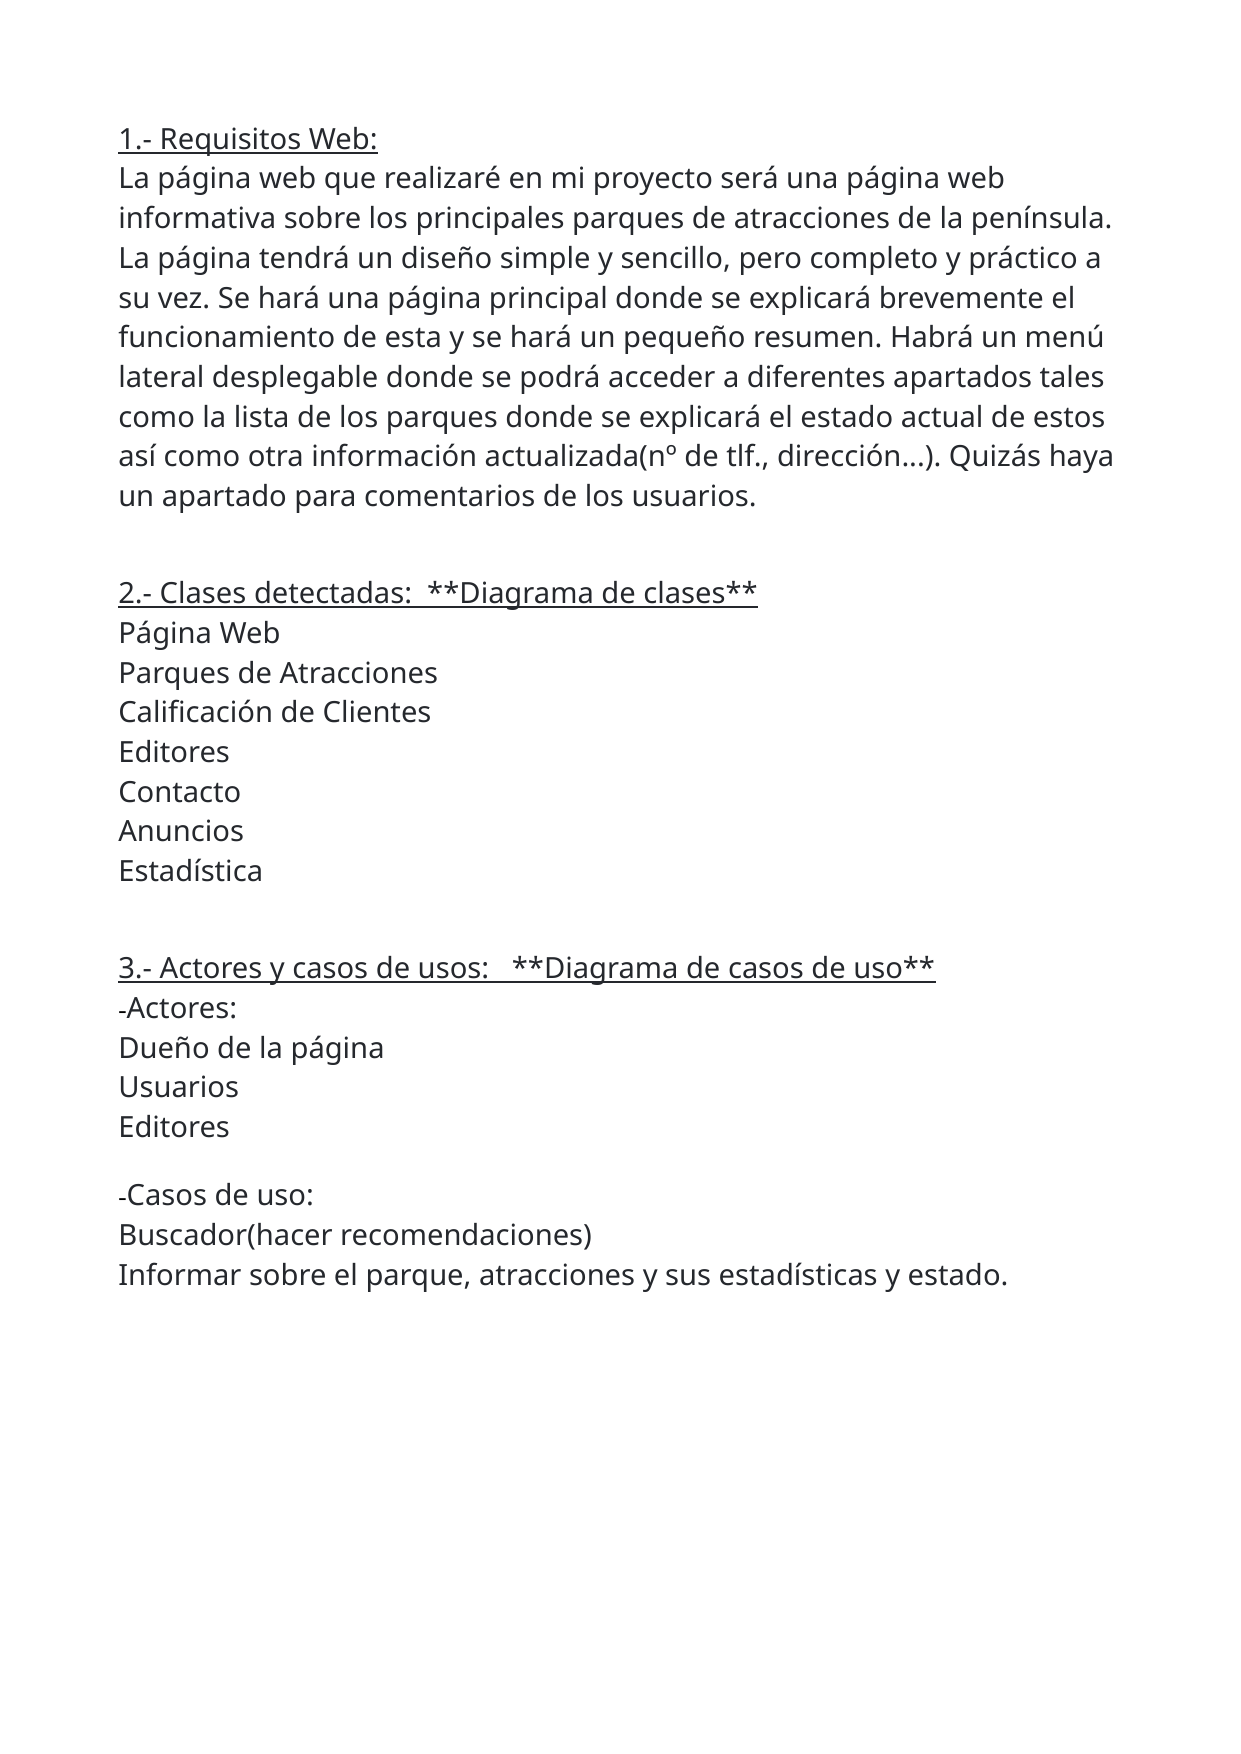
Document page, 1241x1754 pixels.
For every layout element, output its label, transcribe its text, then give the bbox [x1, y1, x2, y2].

text 1.- Requisitos Web: [118, 118, 1122, 158]
text La página web que realizaré en mi proyecto será una página web informativa sobre los principales parques de atracciones de la península. La página tendrá un diseño simple y sencillo, pero completo y práctico a su vez. Se hará una página principal donde se explicará brevemente el funcionamiento de esta y se hará un pequeño resumen. Habrá un menú lateral desplegable donde se podrá acceder a diferentes apartados tales como la lista de los parques donde se explicará el estado actual de estos así como otra información actualizada(nº de tlf., dirección...). Quizás haya un apartado para comentarios de los usuarios. 2.- Clases detectadas: **Diagrama de clases** Página Web Parques de Atracciones Calificación de Clientes Editores [118, 158, 1122, 771]
text Estadística 3.- Actores y casos de usos: **Diagrama de casos de uso** -Actores: Dueño de la página Usuarios Editores -Casos de uso: Buscador(hacer recomendaciones) Informar sobre el parque, atracciones y sus estadísticas y estado. [118, 850, 1122, 1294]
text Anuncios [118, 811, 1122, 850]
text Contacto [118, 771, 1122, 811]
